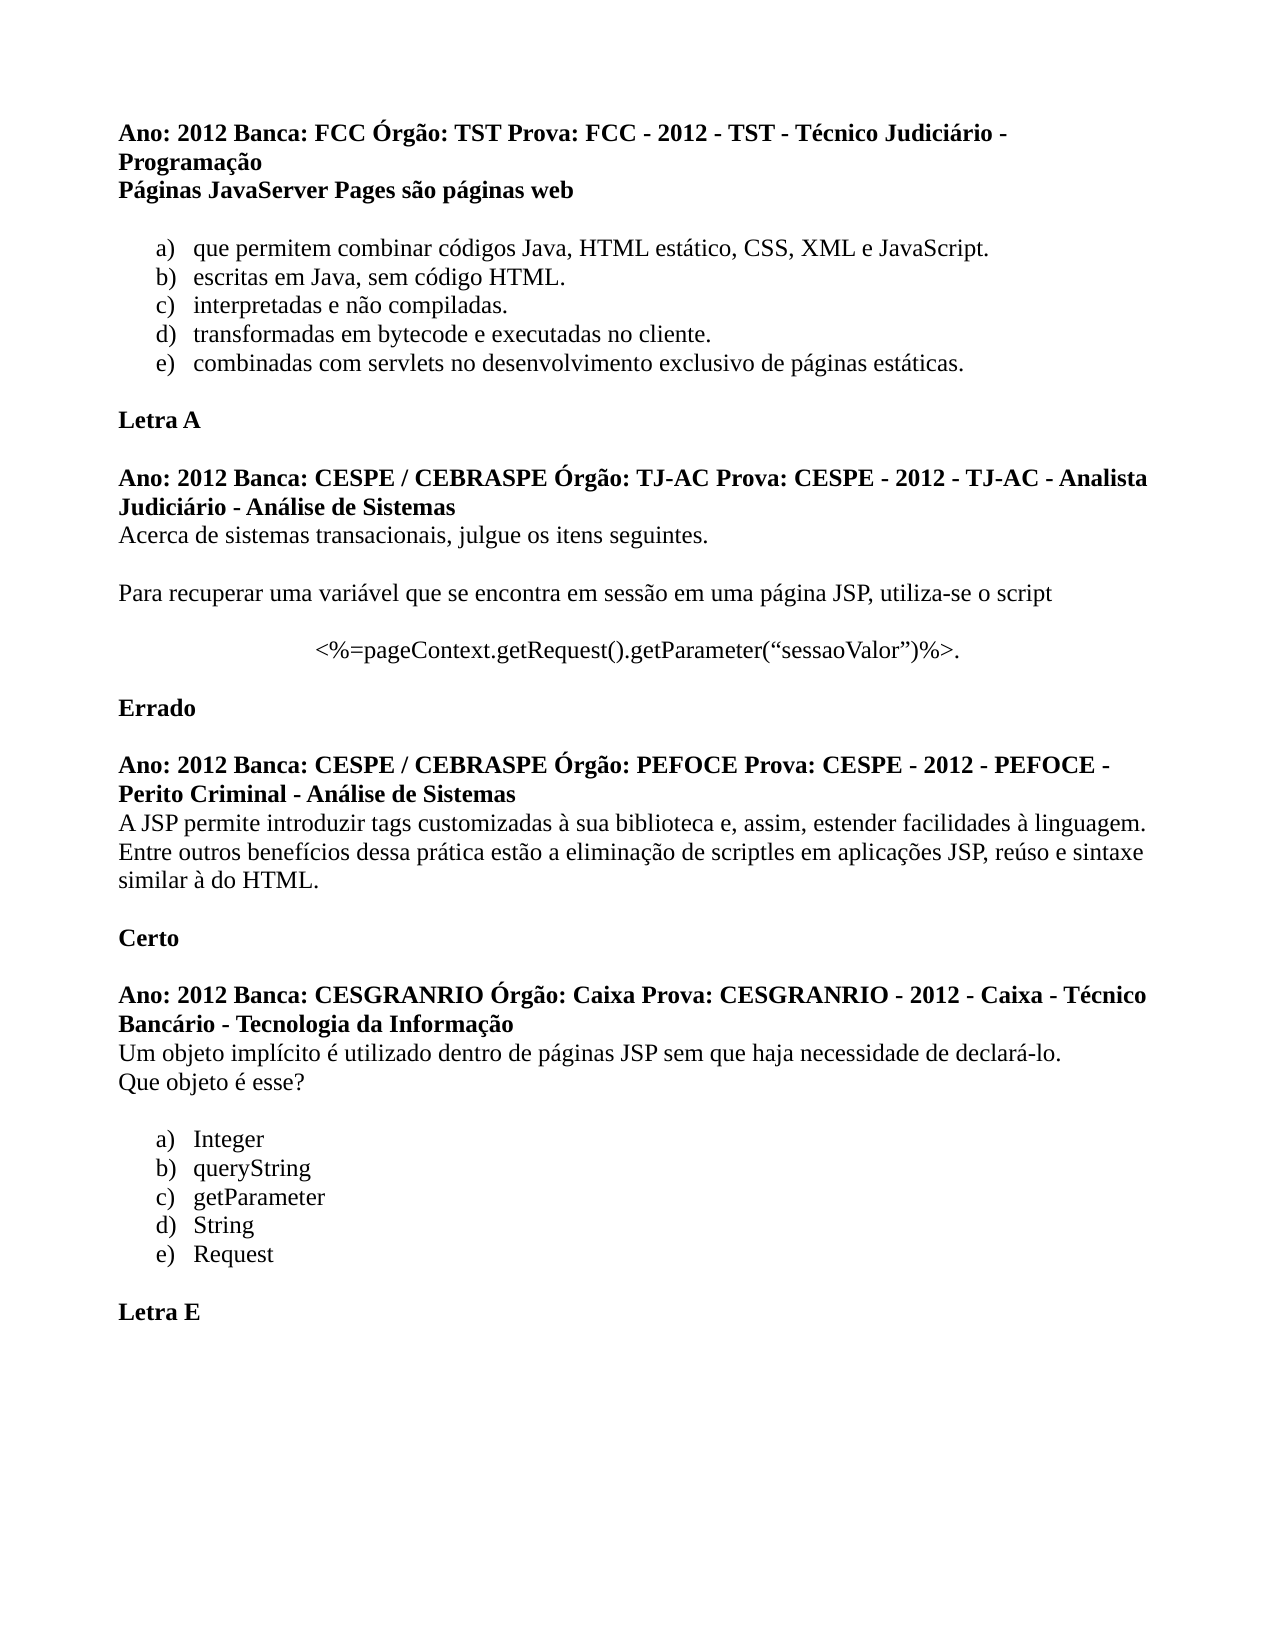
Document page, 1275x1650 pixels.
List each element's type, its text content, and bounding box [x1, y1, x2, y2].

text Ano: 2012 Banca: CESGRANRIO Órgão: Caixa Prova: CESGRANRIO - 2012 - Caixa - Técnico Bancário - Tecnologia da Informação [118, 981, 1157, 1038]
text Páginas JavaServer Pages são páginas web [118, 176, 1157, 204]
list getParameter [156, 1182, 1157, 1211]
list queryString [156, 1153, 1157, 1182]
text <%=pageContext.getRequest().getParameter(“sessaoValor”)%>. [118, 636, 1157, 664]
text Que objeto é esse? [118, 1067, 1157, 1096]
list que permitem combinar códigos Java, HTML estático, CSS, XML e JavaScript. [156, 233, 1157, 262]
list String [156, 1211, 1157, 1239]
list Integer [156, 1124, 1157, 1153]
text Ano: 2012 Banca: CESPE / CEBRASPE Órgão: PEFOCE Prova: CESPE - 2012 - PEFOCE - Perito Criminal - Análise de Sistemas [118, 751, 1157, 808]
text A JSP permite introduzir tags customizadas à sua biblioteca e, assim, estender facilidades à linguagem. Entre outros benefícios dessa prática estão a eliminação de scriptles em aplicações JSP, reúso e sintaxe similar à do HTML. [118, 808, 1157, 894]
list escritas em Java, sem código HTML. [156, 262, 1157, 291]
text Certo [118, 923, 1157, 952]
text Para recuperar uma variável que se encontra em sessão em uma página JSP, utiliza-se o script [118, 578, 1157, 607]
list transformadas em bytecode e executadas no cliente. [156, 319, 1157, 348]
list combinadas com servlets no desenvolvimento exclusivo de páginas estáticas. [156, 348, 1157, 377]
list Request [156, 1239, 1157, 1268]
text Letra E [118, 1297, 1157, 1326]
text Ano: 2012 Banca: FCC Órgão: TST Prova: FCC - 2012 - TST - Técnico Judiciário - Programação [118, 118, 1157, 176]
text Um objeto implícito é utilizado dentro de páginas JSP sem que haja necessidade de declará-lo. [118, 1038, 1157, 1067]
text Acerca de sistemas transacionais, julgue os itens seguintes. [118, 521, 1157, 549]
text Letra A [118, 406, 1157, 434]
list interpretadas e não compiladas. [156, 291, 1157, 319]
text Errado [118, 693, 1157, 722]
text Ano: 2012 Banca: CESPE / CEBRASPE Órgão: TJ-AC Prova: CESPE - 2012 - TJ-AC - Analista Judiciário - Análise de Sistemas [118, 463, 1157, 521]
